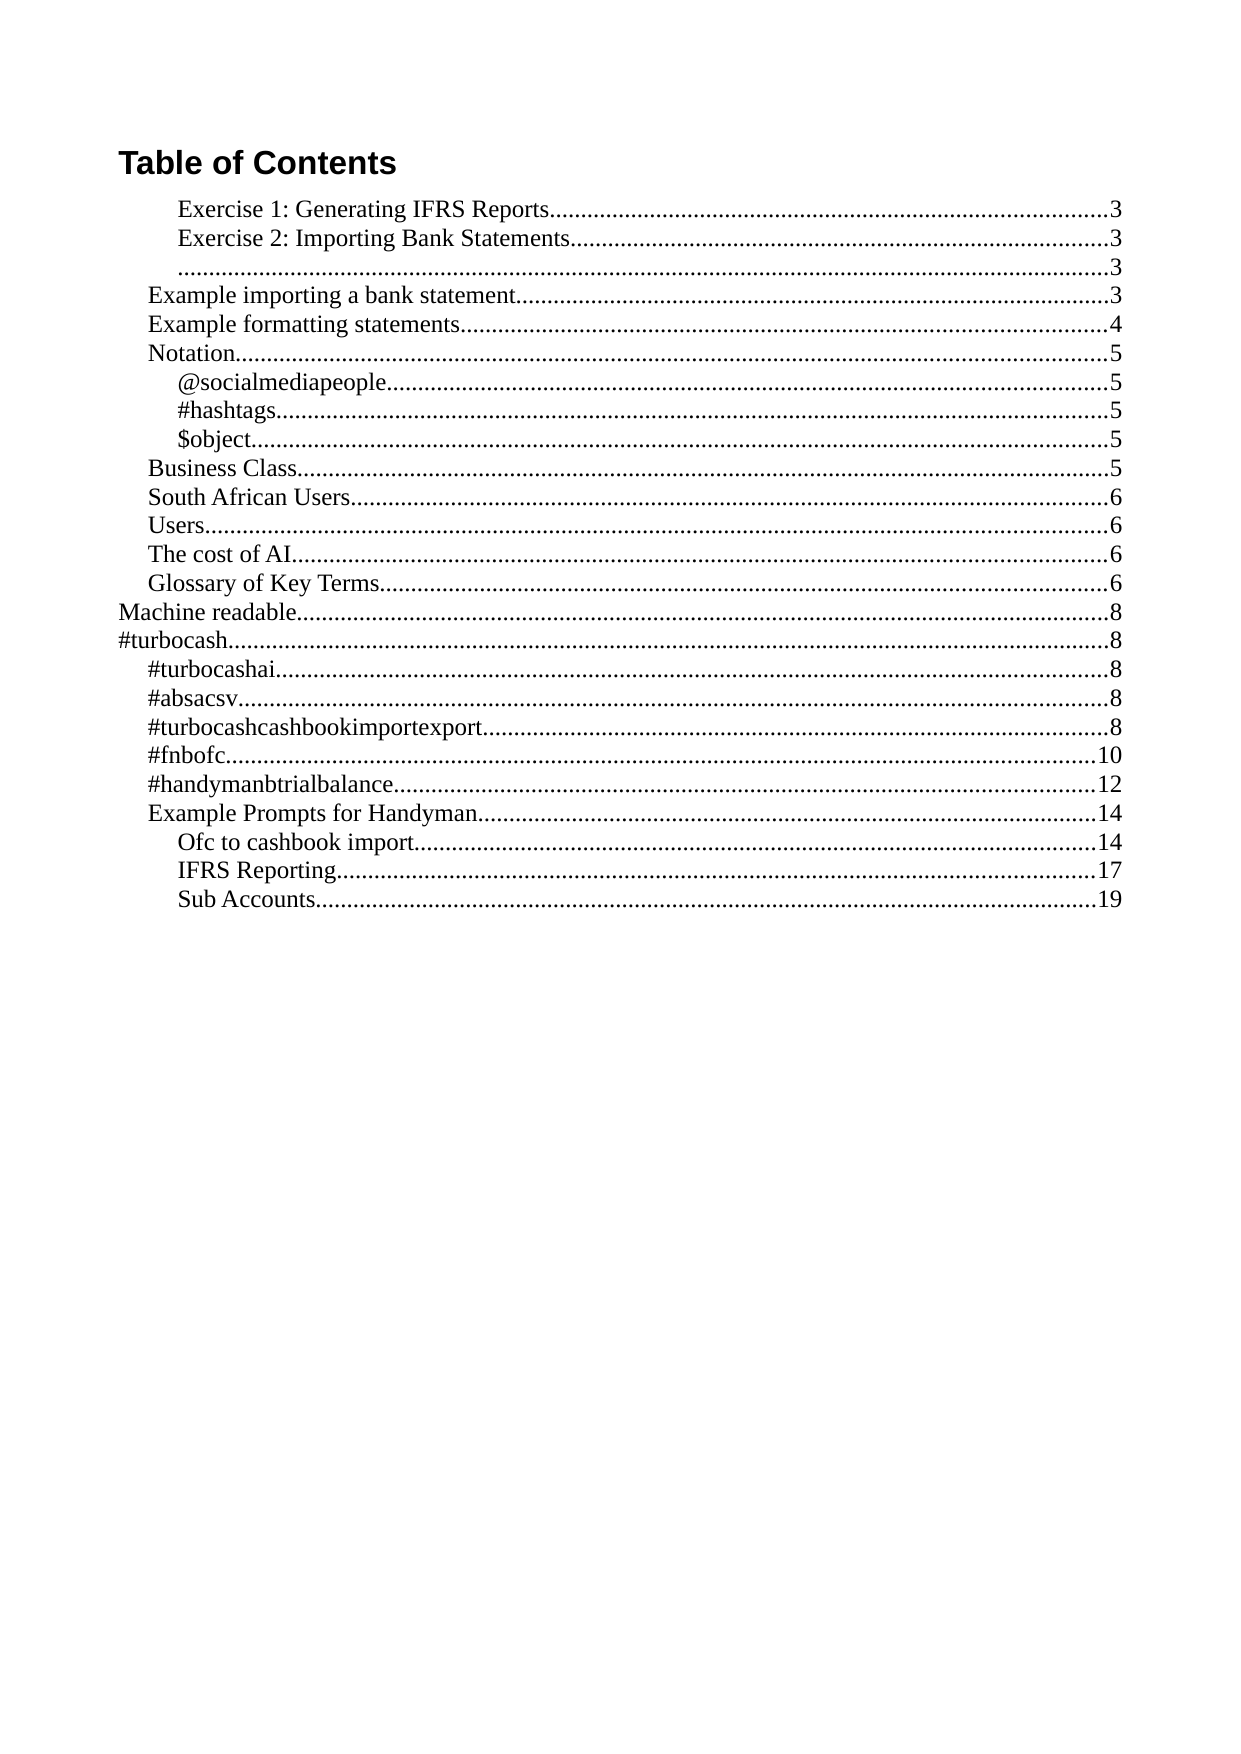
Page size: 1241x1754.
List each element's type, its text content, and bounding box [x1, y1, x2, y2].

text Glossary of Key Terms 6 [148, 568, 1122, 597]
text $object 5 [177, 424, 1122, 453]
subtitle Table of Contents [118, 143, 1122, 182]
text South African Users 6 [148, 482, 1122, 510]
text #fnbofc 10 [148, 740, 1122, 769]
text Example Prompts for Handyman 14 [148, 798, 1122, 827]
text #turbocashai 8 [148, 654, 1122, 683]
text Business Class 5 [148, 453, 1122, 482]
text Exercise 2: Importing Bank Statements 3 [177, 223, 1122, 252]
text #absacsv 8 [148, 683, 1122, 712]
text @socialmediapeople 5 [177, 367, 1122, 395]
text Example formatting statements. 4 [148, 309, 1122, 338]
text #handymanbtrialbalance 12 [148, 769, 1122, 798]
text #turbocashcashbookimportexport 8 [148, 712, 1122, 740]
text #hashtags 5 [177, 395, 1122, 424]
text Users 6 [148, 510, 1122, 539]
text #turbocash 8 [118, 625, 1122, 654]
text IFRS Reporting 17 [177, 855, 1122, 884]
text Sub Accounts 19 [177, 884, 1122, 913]
text Example importing a bank statement. 3 [148, 280, 1122, 309]
text Ofc to cashbook import 14 [177, 827, 1122, 855]
text Machine readable 8 [118, 597, 1122, 625]
text 3 [177, 252, 1122, 280]
text Exercise 1: Generating IFRS Reports 3 [177, 194, 1122, 223]
text Notation 5 [148, 338, 1122, 367]
text The cost of AI 6 [148, 539, 1122, 568]
